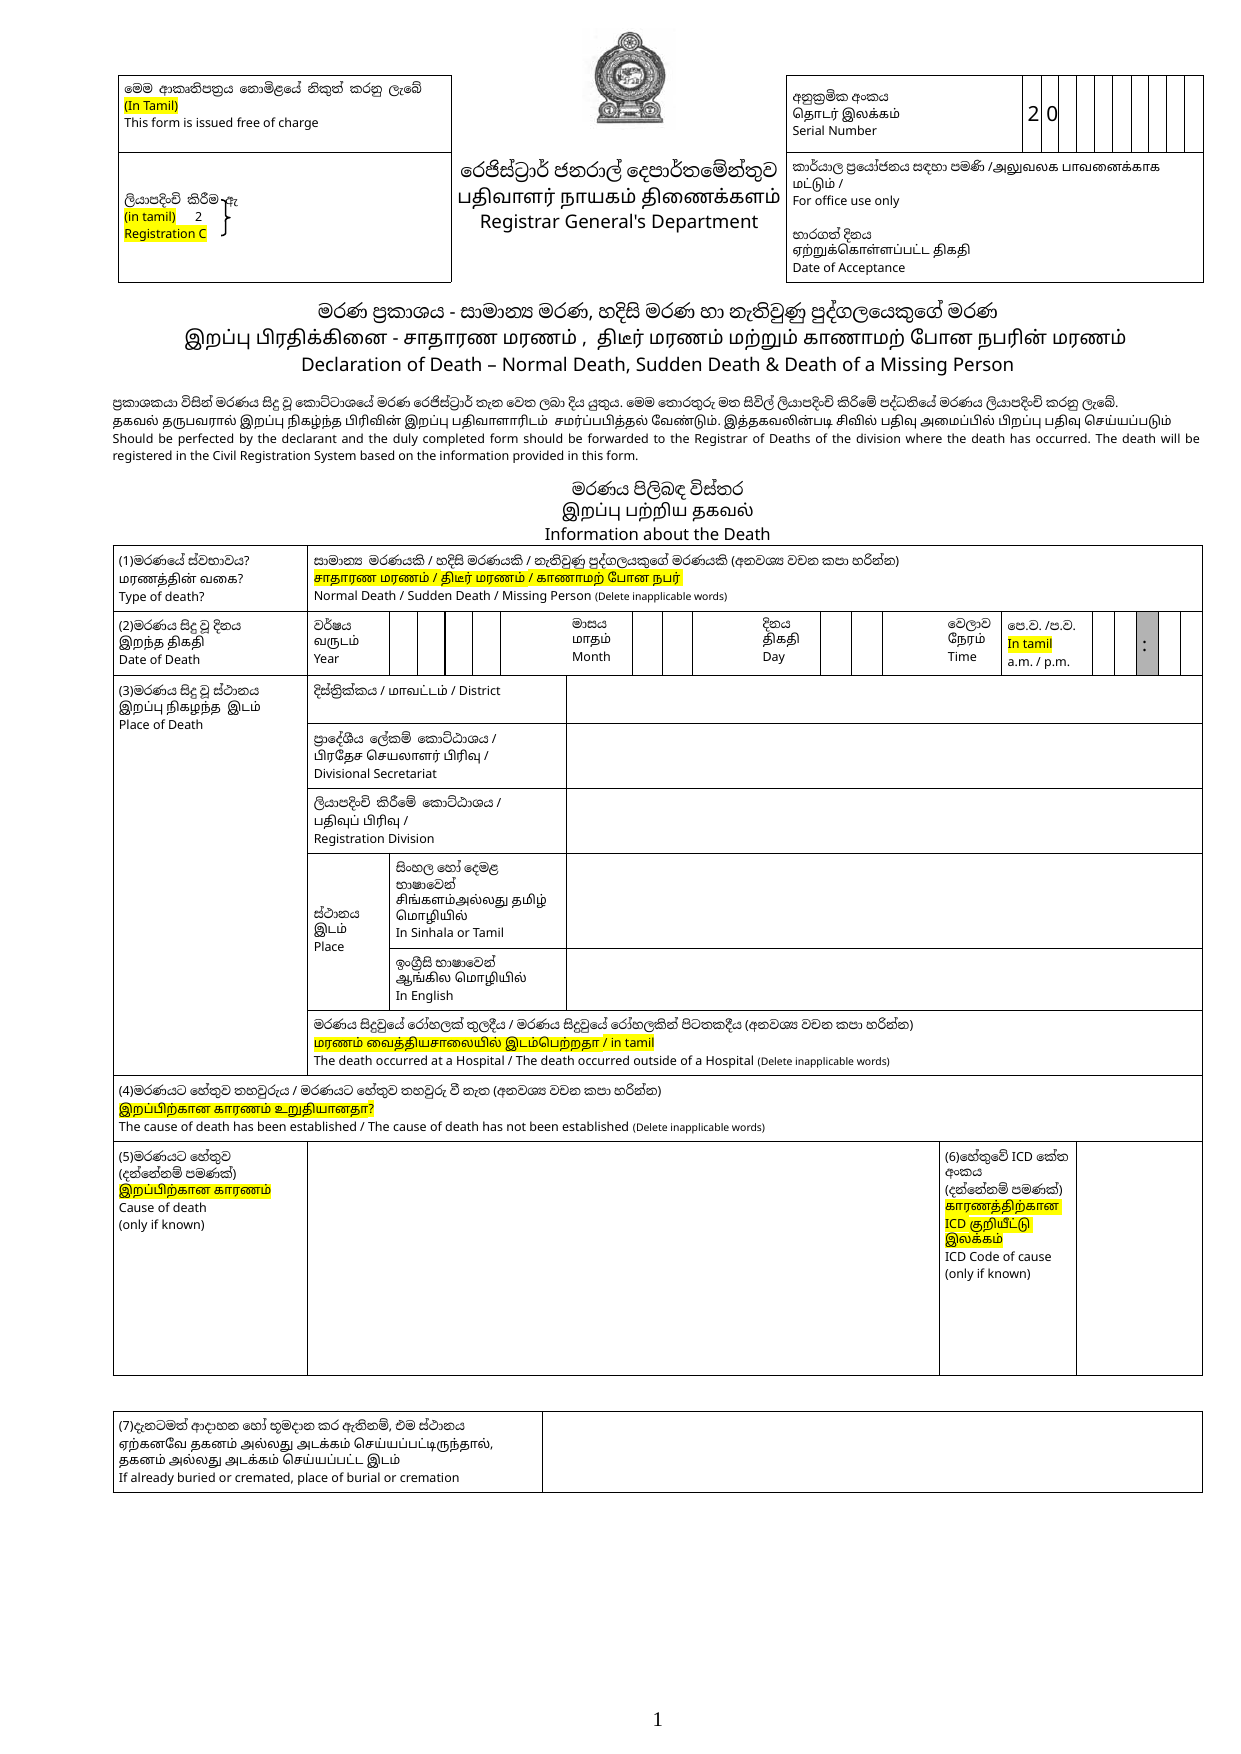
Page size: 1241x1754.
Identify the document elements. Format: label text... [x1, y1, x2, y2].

table_cell (6)හේතුවේ ICD කේත අංකය (දන්නේනම් පමණක්) காரணத்திற்கான ICD குறியீட்டு இலக்கம் ICD Code of cause (only if known) [940, 1142, 1076, 1375]
table_header [1167, 76, 1184, 152]
text தகவல் தருபவரால் இறப்பு நிகழ்ந்த பிரிவின் இறப்பு பதிவாளாரிடம் சமர்ப்பபித்தல் வேண்டும். இத்தகவலின்படி சிவில் பதிவு அமைப்பில் பிறப்பு பதிவு செய்யப்படும் [112, 412, 1203, 430]
table_header [1185, 76, 1203, 152]
table_cell [852, 612, 882, 675]
table_cell [821, 612, 851, 675]
table_header මෙම ආකෘතිපත්‍රය නොමිළයේ නිකුත් කරනු ලැබේ (In Tamil) This form is issued free of charge [119, 76, 451, 152]
table_header [452, 75, 786, 152]
table_header 2 [1023, 76, 1041, 152]
table_header [1132, 76, 1148, 152]
table_cell [567, 949, 1202, 1009]
table_cell කාර්යාල ප්‍රයෝජනය සඳහා පමණි /அலுவலக பாவனைக்காக மட்டும் / For office use only භාරගත් දිනය ஏற்றுக்கொள்ளப்பட்ட திகதி Date of Acceptance [787, 153, 1203, 282]
table_cell [308, 1142, 939, 1375]
table_cell [473, 612, 500, 675]
table_header [1149, 76, 1166, 152]
text Should be perfected by the declarant and the duly completed form should be forwarded to the Registrar of Deaths of the division where the death has occurred. The death will be registered in the Civil Registration System based on the information provided in this form. [112, 430, 1203, 464]
text இறப்பு பிரதிக்கினை - சாதாரண மரணம் , திடீர் மரணம் மற்றும் காணாமற் போன நபரின் மரணம் [112, 324, 1203, 351]
text ප්‍රකාශකයා විසින් මරණය සිදු වූ කොට්ටාශයේ මරණ රෙජිස්ට්‍රාර් තැන වෙත ලබා දිය යුතුය. මෙම තොරතුරු මත සිවිල් ලියාපදිංචි කිරිමේ පද්ධතියේ මරණය ලියාපදිංචි කරනු ලැබේ. [112, 394, 1203, 412]
table_cell ඉංග්‍රීසි භාෂාවෙන් ஆங்கில மொழியில் In English [390, 949, 566, 1009]
table_cell වෙලාව நேரம் Time [942, 612, 1001, 675]
table_header [113, 75, 118, 152]
table_header [1113, 76, 1131, 152]
text මරණ ප්‍රකාශය - සාමාන්‍ය මරණ, හදිසි මරණ හා නැතිවුණු පුද්ගලයෙකුගේ මරණ [112, 299, 1203, 324]
table_cell ලියාපදිංචි කිරීම ඇ (in tamil) 2 Registration C [119, 153, 451, 282]
table_cell [567, 724, 1202, 788]
table_header [1059, 76, 1076, 152]
table_cell [567, 854, 1202, 947]
table_cell [113, 152, 118, 282]
table_cell (3)මරණය සිදු වූ ස්ථානය இறப்பு நிகழந்த இடம் Place of Death [114, 676, 307, 1075]
table_header 0 [1042, 76, 1058, 152]
table_cell පෙ.ව. /ප.ව. In tamil a.m. / p.m. [1002, 612, 1092, 675]
table_cell [501, 612, 566, 675]
table_cell [693, 612, 757, 675]
table_cell [418, 612, 444, 675]
table_cell දිස්ත්‍රික්කය / மாவட்டம் / District [308, 676, 566, 723]
table_cell මරණය සිදුවුයේ රෝහලක් තුලදීය / මරණය සිදුවුයේ රෝහලකින් පිටතකදීය (අනවශ්‍ය වචන කපා හරින්න) மரணம் வைத்தியசாலையில் இடம்பெற்றதா / in tamil The death occurred at a Hospital / The death occurred outside of a Hospital (Delete inapplicable words) [308, 1011, 1202, 1075]
table_header [543, 1412, 1202, 1492]
table_cell [1115, 612, 1136, 675]
table_cell ලියාපදිංචි කිරීමේ කොට්ඨාශය / பதிவுப் பிரிவு / Registration Division [308, 789, 566, 853]
table_header (7)දැනටමත් ආදාහන හෝ භූමදාන කර ඇතිනම්, එම ස්ථානය ஏற்கனவே தகனம் அல்லது அடக்கம் செய்யப்பட்டிருந்தால், தகனம் அல்லது அடக்கம் செய்யப்பட்ட இடம் If already buried or cremated, place of burial or cremation [114, 1412, 542, 1492]
picture [582, 28, 676, 130]
table_cell [1093, 612, 1114, 675]
table_cell ප්‍රාදේශීය ලේකම් කොට්ඨාශය / பிரதேச செயலாளர் பிரிவு / Divisional Secretariat [308, 724, 566, 788]
table_cell සිංහල හෝ දෙමළ භාෂාවෙන් சிங்களம்அல்லது தமிழ் மொழியில் In Sinhala or Tamil [390, 854, 566, 947]
text இறப்பு பற்றிய தகவல் [112, 502, 1203, 522]
table_header [1077, 76, 1094, 152]
table_cell වර්ෂය வருடம் Year [308, 612, 389, 675]
table_cell [446, 612, 472, 675]
table_cell ස්ථානය இடம் Place [308, 854, 389, 1009]
table_cell [883, 612, 942, 675]
table_cell මාසය மாதம் Month [566, 612, 632, 675]
table_cell [567, 789, 1202, 853]
table_cell (4)මරණයට හේතුව තහවුරුය / මරණයට හේතුව තහවුරු වී නැත (අනවශ්‍ය වචන කපා හරින්න) இறப்பிற்கான காரணம் உறுதியானதா? The cause of death has been established / The cause of death has not been established (Delete inapplicable words) [114, 1076, 1202, 1141]
table_cell රෙජිස්ට්‍රාර් ජනරාල් දෙපාර්තමේන්තුව பதிவாளர் நாயகம் திணைக்களம் Registrar General's Department [452, 152, 786, 282]
table_cell [390, 612, 417, 675]
table_cell [567, 676, 1202, 723]
text Information about the Death [112, 522, 1203, 545]
text මරණය පිලිබඳ විස්තර [112, 481, 1203, 502]
table_cell [1181, 612, 1202, 675]
table_header (1)මරණයේ ස්වභාවය? மரணத்தின் வகை? Type of death? [114, 546, 307, 611]
table_header [1095, 76, 1112, 152]
table_cell : [1137, 612, 1158, 675]
table_header සාමාන්‍ය මරණයකි / හදිසි මරණයකි / නැතිවුණු පුද්ගලයකුගේ මරණයකි (අනවශ්‍ය වචන කපා හරින්න) சாதாரண மரணம் / திடீர் மரணம் / காணாமற் போன நபர் Normal Death / Sudden Death / Missing Person (Delete inapplicable words) [308, 546, 1202, 611]
table_cell [633, 612, 662, 675]
table_cell දිනය திகதி Day [757, 612, 820, 675]
text Declaration of Death – Normal Death, Sudden Death & Death of a Missing Person [112, 351, 1203, 377]
table_cell [1159, 612, 1180, 675]
table_cell (5)මරණයට හේතුව (දන්නේනම් පමණක්) இறப்பிற்கான காரணம் Cause of death (only if known) [114, 1142, 307, 1375]
table_header අනුක්‍රමික අංකය தொடர் இலக்கம் Serial Number [787, 76, 1022, 152]
table_cell [1077, 1142, 1202, 1375]
table_cell [663, 612, 692, 675]
table_cell (2)මරණය සිදු වූ දිනය இறந்த திகதி Date of Death [114, 612, 307, 675]
